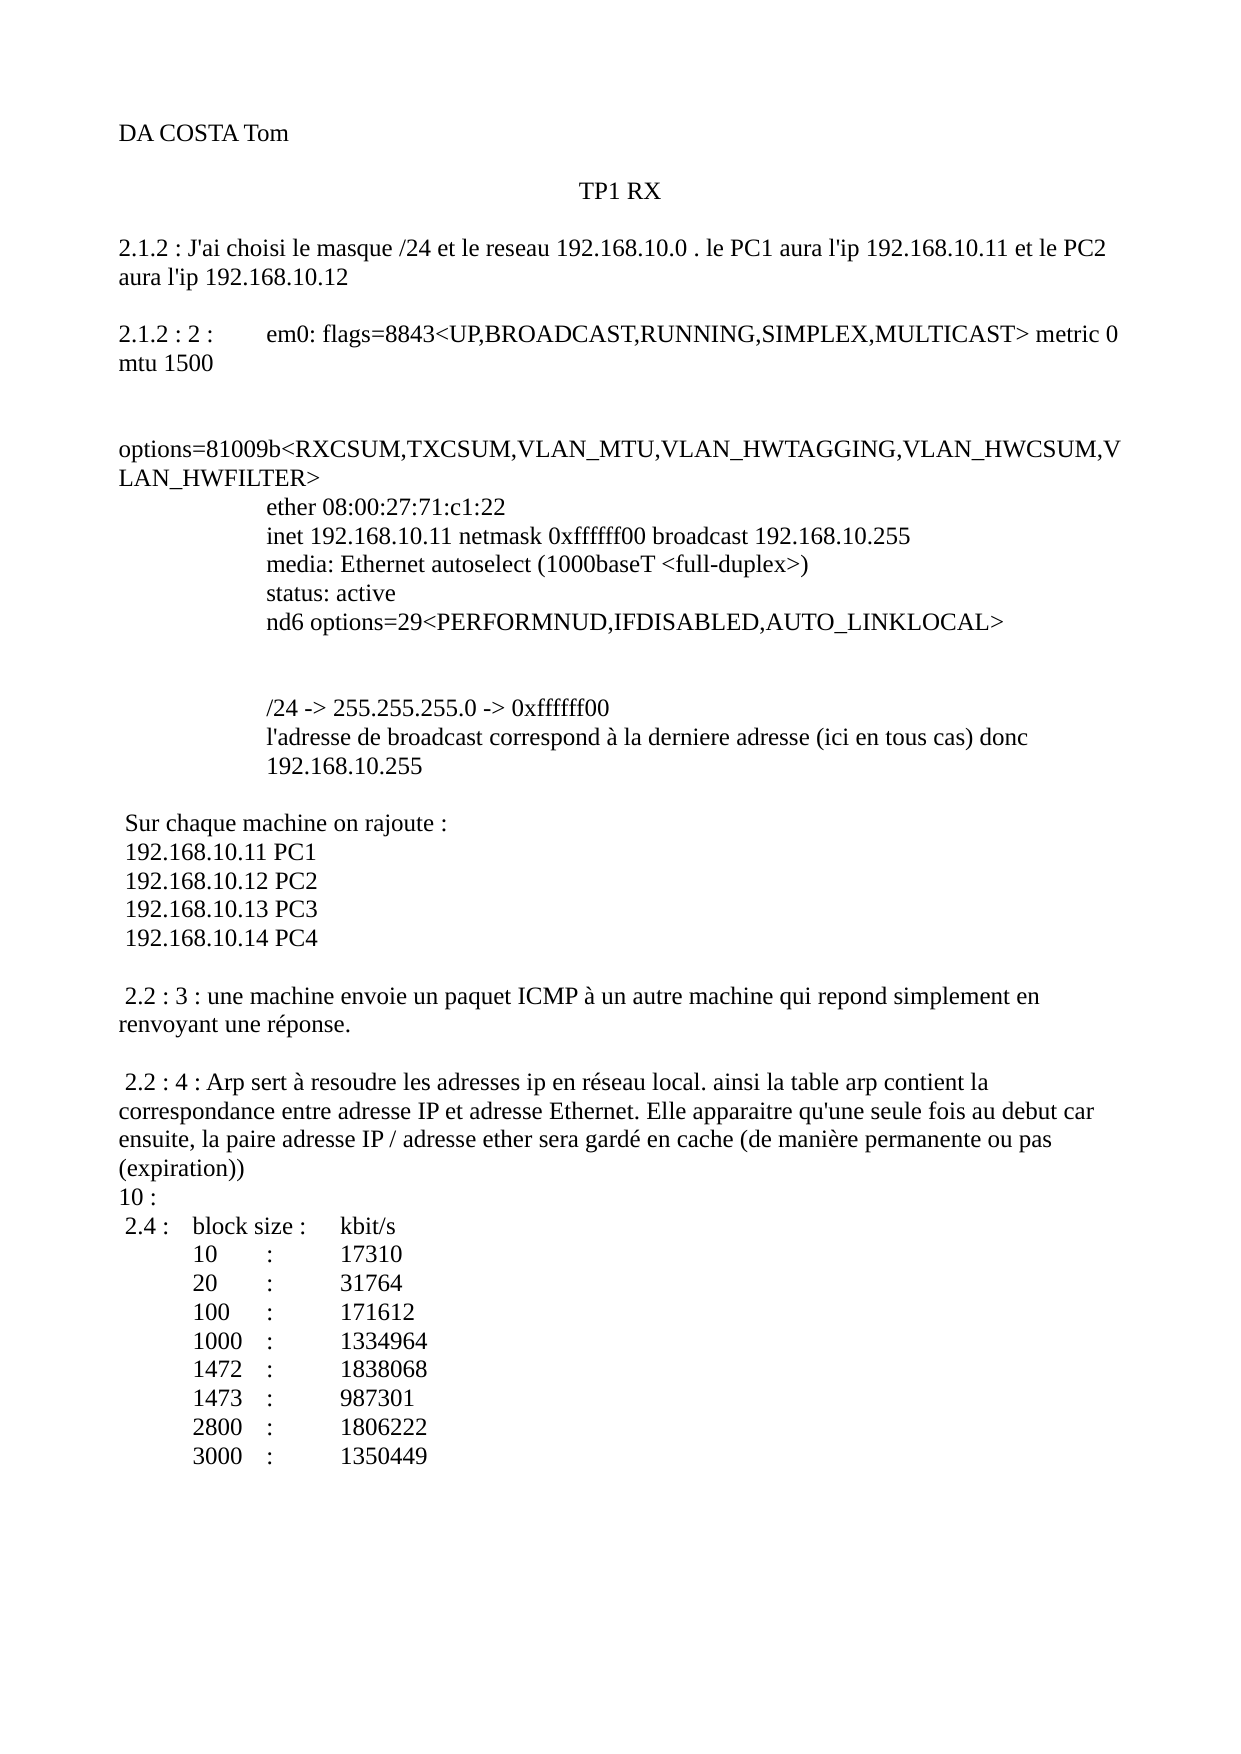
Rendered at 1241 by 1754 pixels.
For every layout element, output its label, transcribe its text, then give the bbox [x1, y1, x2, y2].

text status: active [118, 578, 1122, 607]
text 2.1.2 : 2 : em0: flags=8843<UP,BROADCAST,RUNNING,SIMPLEX,MULTICAST> metric 0 mtu 1500 [118, 319, 1122, 377]
text 10 : 17310 [118, 1239, 1122, 1268]
text l'adresse de broadcast correspond à la derniere adresse (ici en tous cas) donc 192.168.10.255 [118, 722, 1122, 779]
text 2800 : 1806222 [118, 1412, 1122, 1441]
text nd6 options=29<PERFORMNUD,IFDISABLED,AUTO_LINKLOCAL> [118, 607, 1122, 636]
text 192.168.10.14 PC4 [118, 923, 1122, 952]
text 2.2 : 3 : une machine envoie un paquet ICMP à un autre machine qui repond simplement en renvoyant une réponse. [118, 981, 1122, 1038]
text 10 : [118, 1182, 1122, 1211]
text 100 : 171612 [118, 1297, 1122, 1326]
text 1473 : 987301 [118, 1383, 1122, 1412]
text 20 : 31764 [118, 1268, 1122, 1297]
text inet 192.168.10.11 netmask 0xffffff00 broadcast 192.168.10.255 [118, 521, 1122, 549]
text Sur chaque machine on rajoute : [118, 808, 1122, 837]
text 192.168.10.13 PC3 [118, 894, 1122, 923]
text /24 -> 255.255.255.0 -> 0xffffff00 [118, 693, 1122, 722]
text options=81009b<RXCSUM,TXCSUM,VLAN_MTU,VLAN_HWTAGGING,VLAN_HWCSUM,VLAN_HWFILTER> [118, 377, 1122, 492]
text media: Ethernet autoselect (1000baseT <full-duplex>) [118, 549, 1122, 578]
text 1472 : 1838068 [118, 1354, 1122, 1383]
text ether 08:00:27:71:c1:22 [118, 492, 1122, 521]
text 192.168.10.12 PC2 [118, 866, 1122, 894]
text 2.2 : 4 : Arp sert à resoudre les adresses ip en réseau local. ainsi la table arp contient la correspondance entre adresse IP et adresse Ethernet. Elle apparaitre qu'une seule fois au debut car ensuite, la paire adresse IP / adresse ether sera gardé en cache (de manière permanente ou pas (expiration)) [118, 1067, 1122, 1182]
text DA COSTA Tom [118, 118, 1122, 147]
text 2.4 : block size : kbit/s [118, 1211, 1122, 1239]
text 2.1.2 : J'ai choisi le masque /24 et le reseau 192.168.10.0 . le PC1 aura l'ip 192.168.10.11 et le PC2 aura l'ip 192.168.10.12 [118, 233, 1122, 291]
text 1000 : 1334964 [118, 1326, 1122, 1354]
text 3000 : 1350449 [118, 1441, 1122, 1469]
text 192.168.10.11 PC1 [118, 837, 1122, 866]
text TP1 RX [118, 176, 1122, 204]
